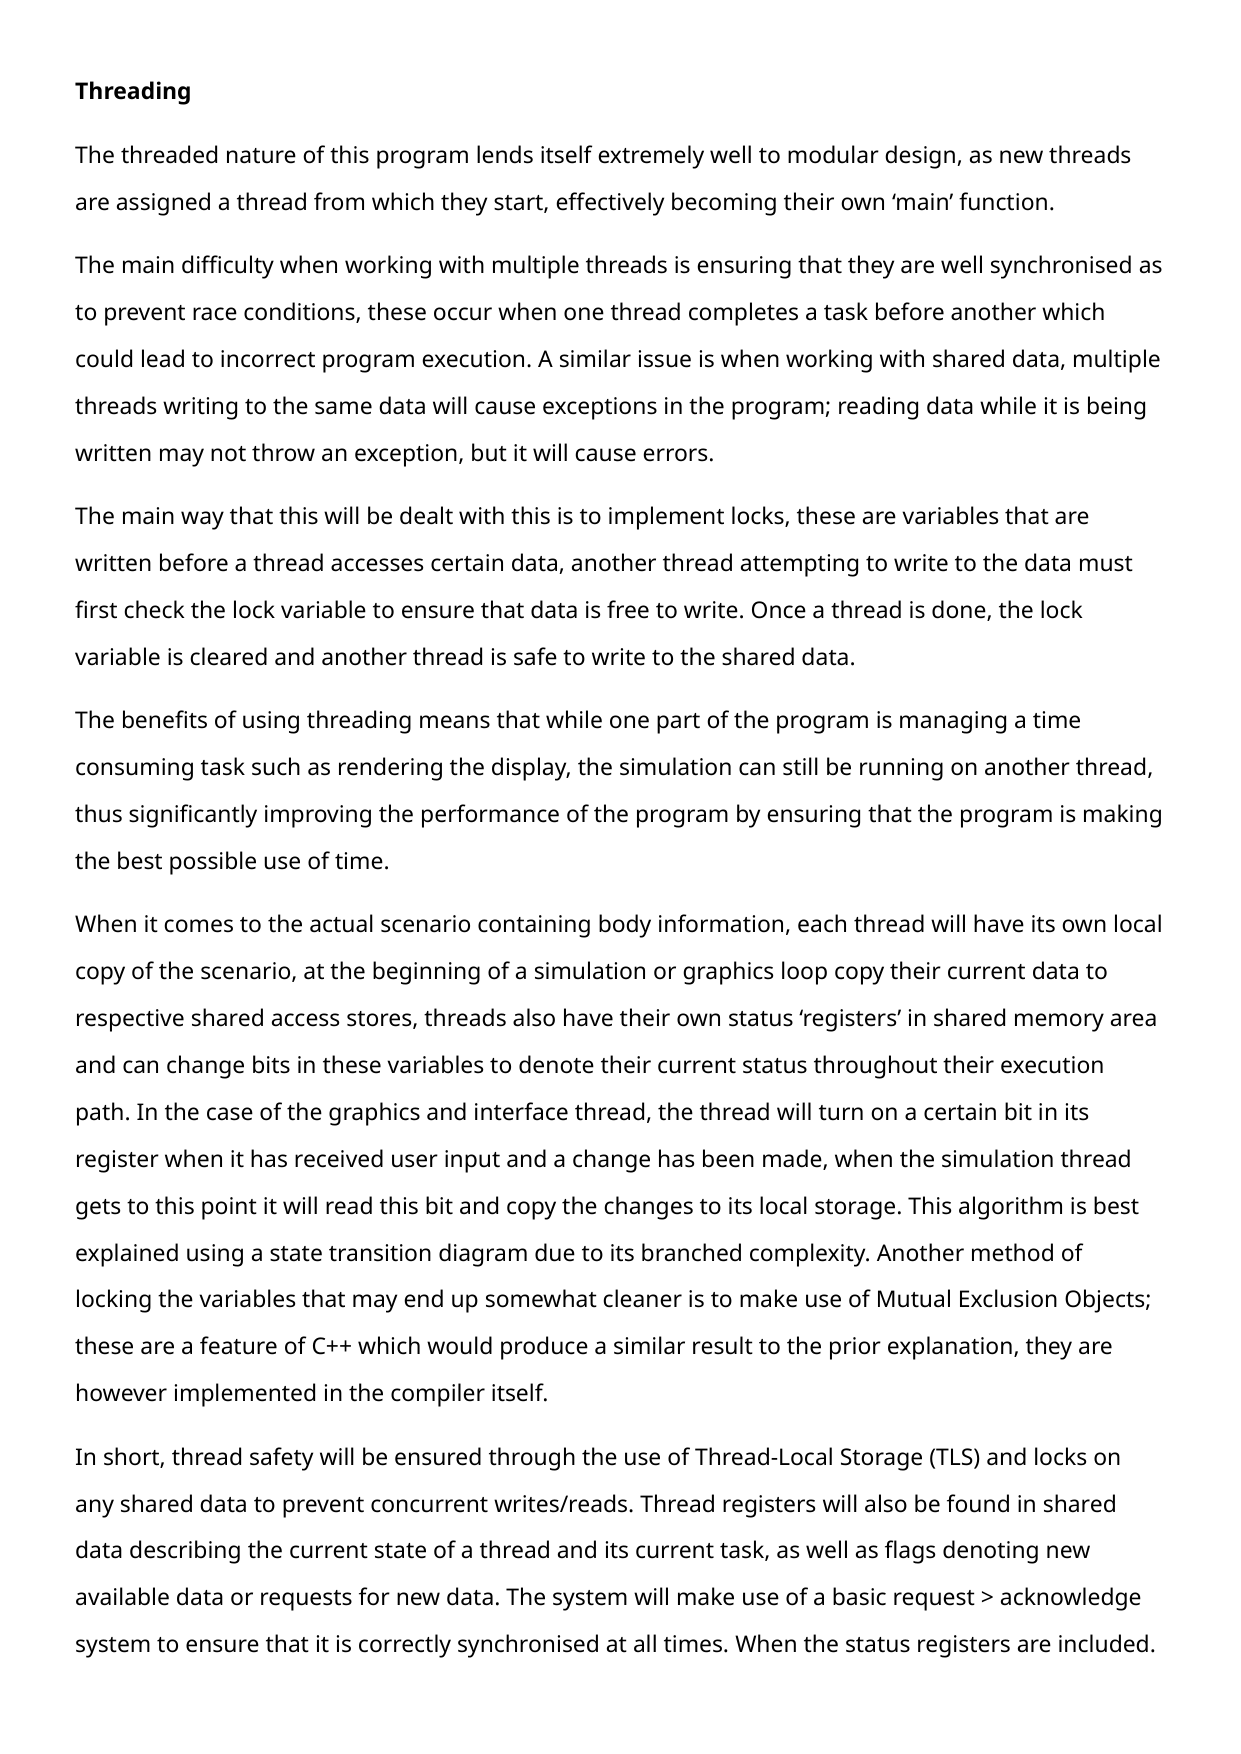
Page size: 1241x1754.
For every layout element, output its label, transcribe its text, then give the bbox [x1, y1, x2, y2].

text Threading [75, 75, 1165, 106]
text When it comes to the actual scenario containing body information, each thread will have its own local copy of the scenario, at the beginning of a simulation or graphics loop copy their current data to respective shared access stores, threads also have their own status ‘registers’ in shared memory area and can change bits in these variables to denote their current status throughout their execution path. In the case of the graphics and interface thread, the thread will turn on a certain bit in its register when it has received user input and a change has been made, when the simulation thread gets to this point it will read this bit and copy the changes to its local storage. This algorithm is best explained using a state transition diagram due to its branched complexity. Another method of locking the variables that may end up somewhat cleaner is to make use of Mutual Exclusion Objects; these are a feature of C++ which would produce a similar result to the prior explanation, they are however implemented in the compiler itself. [75, 908, 1165, 1408]
text In short, thread safety will be ensured through the use of Thread-Local Storage (TLS) and locks on any shared data to prevent concurrent writes/reads. Thread registers will also be found in shared data describing the current state of a thread and its current task, as well as flags denoting new available data or requests for new data. The system will make use of a basic request > acknowledge system to ensure that it is correctly synchronised at all times. When the status registers are included. [75, 1441, 1165, 1659]
text The main difficulty when working with multiple threads is ensuring that they are well synchronised as to prevent race conditions, these occur when one thread completes a task before another which could lead to incorrect program execution. A similar issue is when working with shared data, multiple threads writing to the same data will cause exceptions in the program; reading data while it is being written may not throw an exception, but it will cause errors. [75, 249, 1165, 468]
text The benefits of using threading means that while one part of the program is managing a time consuming task such as rendering the display, the simulation can still be running on another thread, thus significantly improving the performance of the program by ensuring that the program is making the best possible use of time. [75, 704, 1165, 876]
text The threaded nature of this program lends itself extremely well to modular design, as new threads are assigned a thread from which they start, effectively becoming their own ‘main’ function. [75, 138, 1165, 217]
text The main way that this will be dealt with this is to implement locks, these are variables that are written before a thread accesses certain data, another thread attempting to write to the data must first check the lock variable to ensure that data is free to write. Once a thread is done, the lock variable is cleared and another thread is safe to write to the shared data. [75, 500, 1165, 672]
